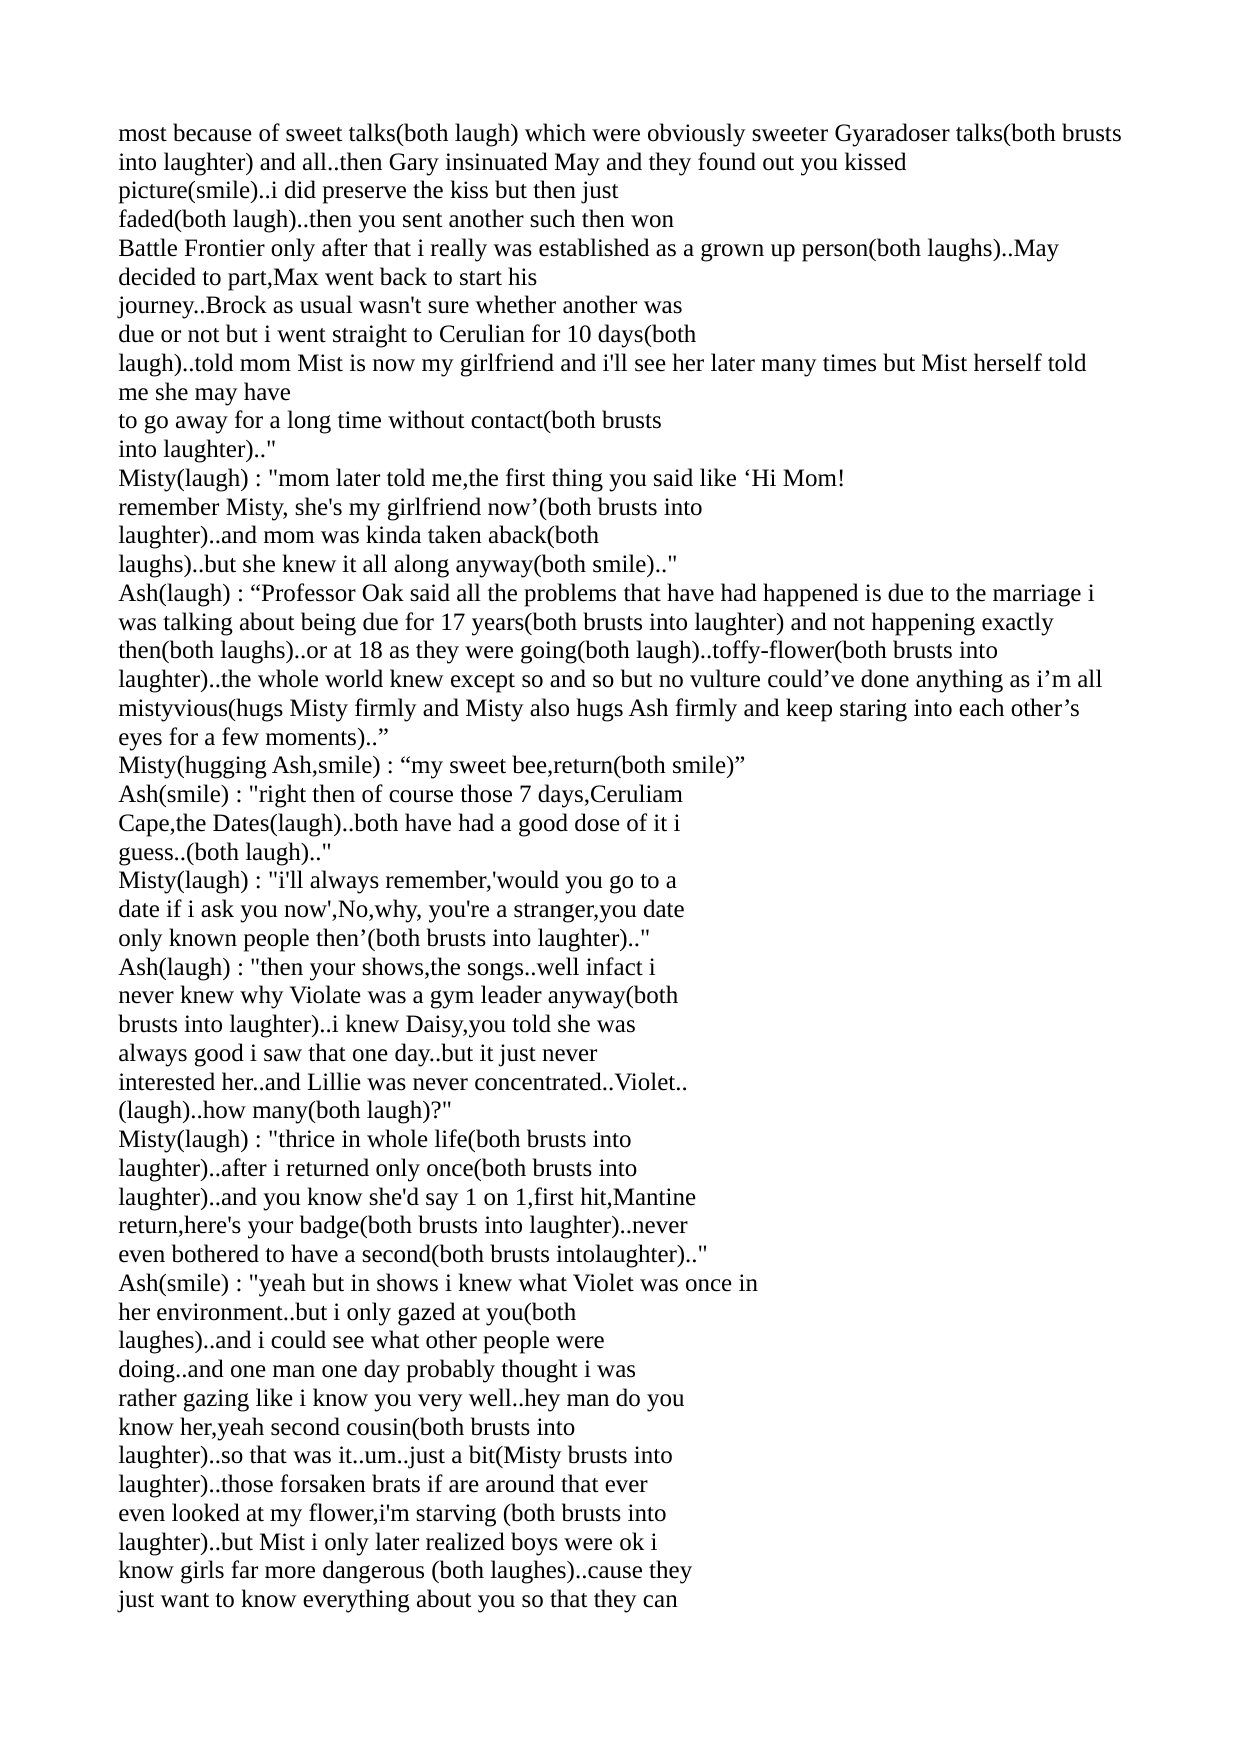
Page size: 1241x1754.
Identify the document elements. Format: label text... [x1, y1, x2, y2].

text only known people then’(both brusts into laughter).." [118, 923, 1122, 952]
text Misty(laugh) : "mom later told me,the first thing you said like ‘Hi Mom! [118, 463, 1122, 492]
text laughter)..and you know she'd say 1 on 1,first hit,Mantine [118, 1182, 1122, 1211]
text know her,yeah second cousin(both brusts into [118, 1412, 1122, 1441]
text journey..Brock as usual wasn't sure whether another was [118, 291, 1122, 319]
text guess..(both laugh).." [118, 837, 1122, 866]
text know girls far more dangerous (both laughes)..cause they [118, 1556, 1122, 1584]
text doing..and one man one day probably thought i was [118, 1354, 1122, 1383]
text just want to know everything about you so that they can [118, 1584, 1122, 1613]
text interested her..and Lillie was never concentrated..Violet.. [118, 1067, 1122, 1096]
text laughter)..after i returned only once(both brusts into [118, 1153, 1122, 1182]
text Ash(smile) : "right then of course those 7 days,Ceruliam [118, 779, 1122, 808]
text laughter)..so that was it..um..just a bit(Misty brusts into [118, 1441, 1122, 1469]
text Ash(smile) : "yeah but in shows i knew what Violet was once in [118, 1268, 1122, 1297]
text faded(both laugh)..then you sent another such then won [118, 204, 1122, 233]
text rather gazing like i know you very well..hey man do you [118, 1383, 1122, 1412]
text laughs)..but she knew it all along anyway(both smile).." [118, 549, 1122, 578]
text into laughter).." [118, 434, 1122, 463]
text laughter)..those forsaken brats if are around that ever [118, 1469, 1122, 1498]
text brusts into laughter)..i knew Daisy,you told she was [118, 1009, 1122, 1038]
text picture(smile)..i did preserve the kiss but then just [118, 176, 1122, 204]
text laughes)..and i could see what other people were [118, 1326, 1122, 1354]
text due or not but i went straight to Cerulian for 10 days(both [118, 319, 1122, 348]
text most because of sweet talks(both laugh) which were obviously sweeter Gyaradoser talks(both brusts into laughter) and all..then Gary insinuated May and they found out you kissed [118, 118, 1122, 176]
text return,here's your badge(both brusts into laughter)..never [118, 1211, 1122, 1239]
text laughter)..but Mist i only later realized boys were ok i [118, 1527, 1122, 1556]
text her environment..but i only gazed at you(both [118, 1297, 1122, 1326]
text date if i ask you now',No,why, you're a stranger,you date [118, 894, 1122, 923]
text always good i saw that one day..but it just never [118, 1038, 1122, 1067]
text (laugh)..how many(both laugh)?" [118, 1096, 1122, 1124]
text Cape,the Dates(laugh)..both have had a good dose of it i [118, 808, 1122, 837]
text Ash(laugh) : "then your shows,the songs..well infact i [118, 952, 1122, 981]
text to go away for a long time without contact(both brusts [118, 406, 1122, 434]
text even bothered to have a second(both brusts intolaughter).." [118, 1239, 1122, 1268]
text laugh)..told mom Mist is now my girlfriend and i'll see her later many times but Mist herself told me she may have [118, 348, 1122, 406]
text Misty(laugh) : "thrice in whole life(both brusts into [118, 1124, 1122, 1153]
text remember Misty, she's my girlfriend now’(both brusts into [118, 492, 1122, 521]
text Misty(laugh) : "i'll always remember,'would you go to a [118, 866, 1122, 894]
text laughter)..and mom was kinda taken aback(both [118, 521, 1122, 549]
text Ash(laugh) : “Professor Oak said all the problems that have had happened is due to the marriage i was talking about being due for 17 years(both brusts into laughter) and not happening exactly then(both laughs)..or at 18 as they were going(both laugh)..toffy-flower(both brusts into laughter)..the whole world knew except so and so but no vulture could’ve done anything as i’m all mistyvious(hugs Misty firmly and Misty also hugs Ash firmly and keep staring into each other’s eyes for a few moments)..” [118, 578, 1122, 751]
text Battle Frontier only after that i really was established as a grown up person(both laughs)..May decided to part,Max went back to start his [118, 233, 1122, 291]
text Misty(hugging Ash,smile) : “my sweet bee,return(both smile)” [118, 751, 1122, 779]
text even looked at my flower,i'm starving (both brusts into [118, 1498, 1122, 1527]
text never knew why Violate was a gym leader anyway(both [118, 981, 1122, 1009]
